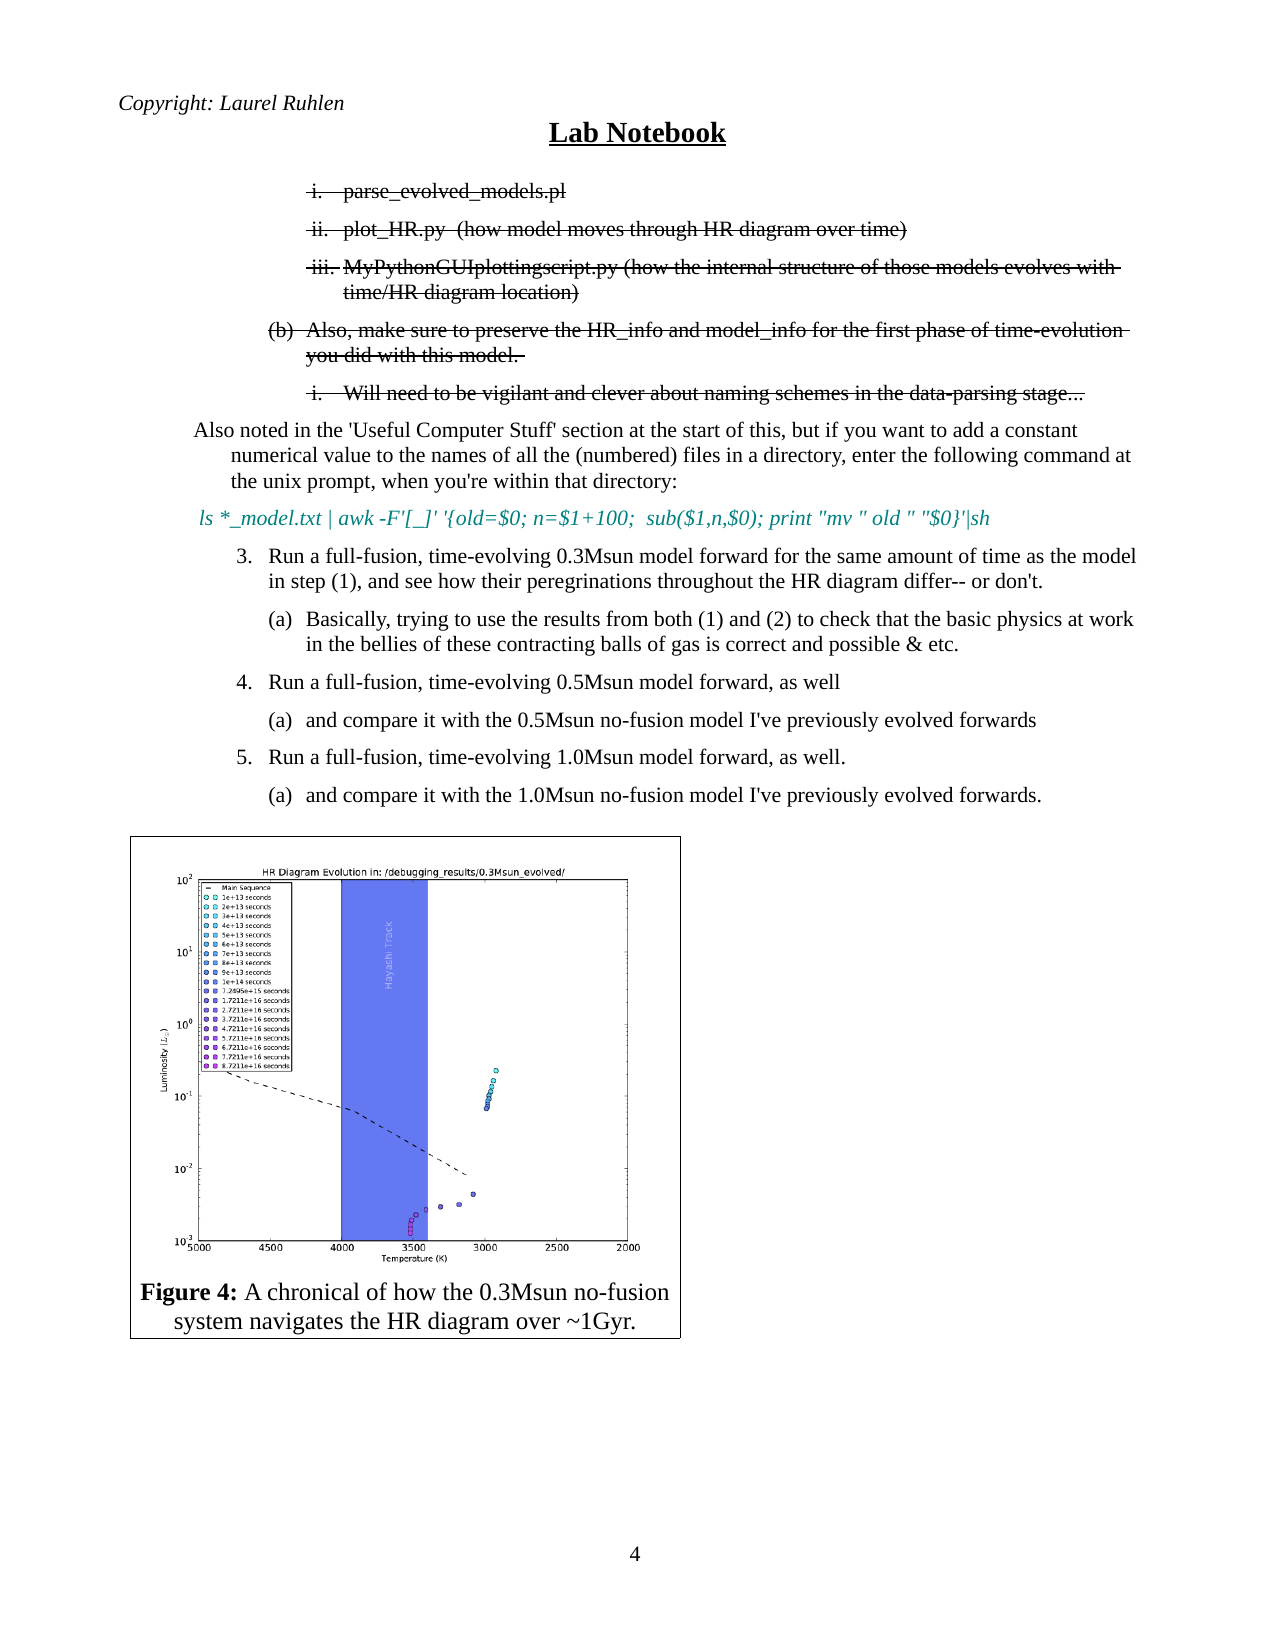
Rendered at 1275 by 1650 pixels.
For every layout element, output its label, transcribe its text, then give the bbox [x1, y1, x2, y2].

list ls *_model.txt | awk -F'[_]' '{old=$0; n=$1+100; sub($1,n,$0); print "mv " old " "$0}'|sh [193, 505, 1157, 531]
list parse_evolved_models.pl [306, 178, 1157, 203]
list and compare it with the 0.5Msun no-fusion model I've previously evolved forwards [268, 707, 1157, 732]
list Run a full-fusion, time-evolving 0.3Msun model forward for the same amount of time as the model in step (1), and see how their peregrinations throughout the HR diagram differ-- or don't. [231, 543, 1157, 593]
list plot_HR.py (how model moves through HR diagram over time) [306, 216, 1157, 241]
list Basically, trying to use the results from both (1) and (2) to check that the basic physics at work in the bellies of these contracting balls of gas is correct and possible & etc. [268, 606, 1157, 656]
list and compare it with the 1.0Msun no-fusion model I've previously evolved forwards. [268, 782, 1157, 807]
list Will need to be vigilant and clever about naming schemes in the data-parsing stage... [306, 379, 1157, 405]
list Run a full-fusion, time-evolving 0.5Msun model forward, as well [231, 669, 1157, 694]
picture [133, 838, 677, 1278]
list Also, make sure to preserve the HR_info and model_info for the first phase of time-evolution you did with this model. [268, 317, 1157, 367]
text Figure 4: A chronical of how the 0.3Msun no-fusion system navigates the HR diagram over ~1Gyr. [133, 1278, 677, 1335]
list Run a full-fusion, time-evolving 1.0Msun model forward, as well. [231, 744, 1157, 769]
list Also noted in the 'Useful Computer Stuff' section at the start of this, but if you want to add a constant numerical value to the names of all the (numbered) files in a directory, enter the following command at the unix prompt, when you're within that directory: [193, 417, 1157, 493]
list MyPythonGUIplottingscript.py (how the internal structure of those models evolves with time/HR diagram location) [306, 254, 1157, 304]
